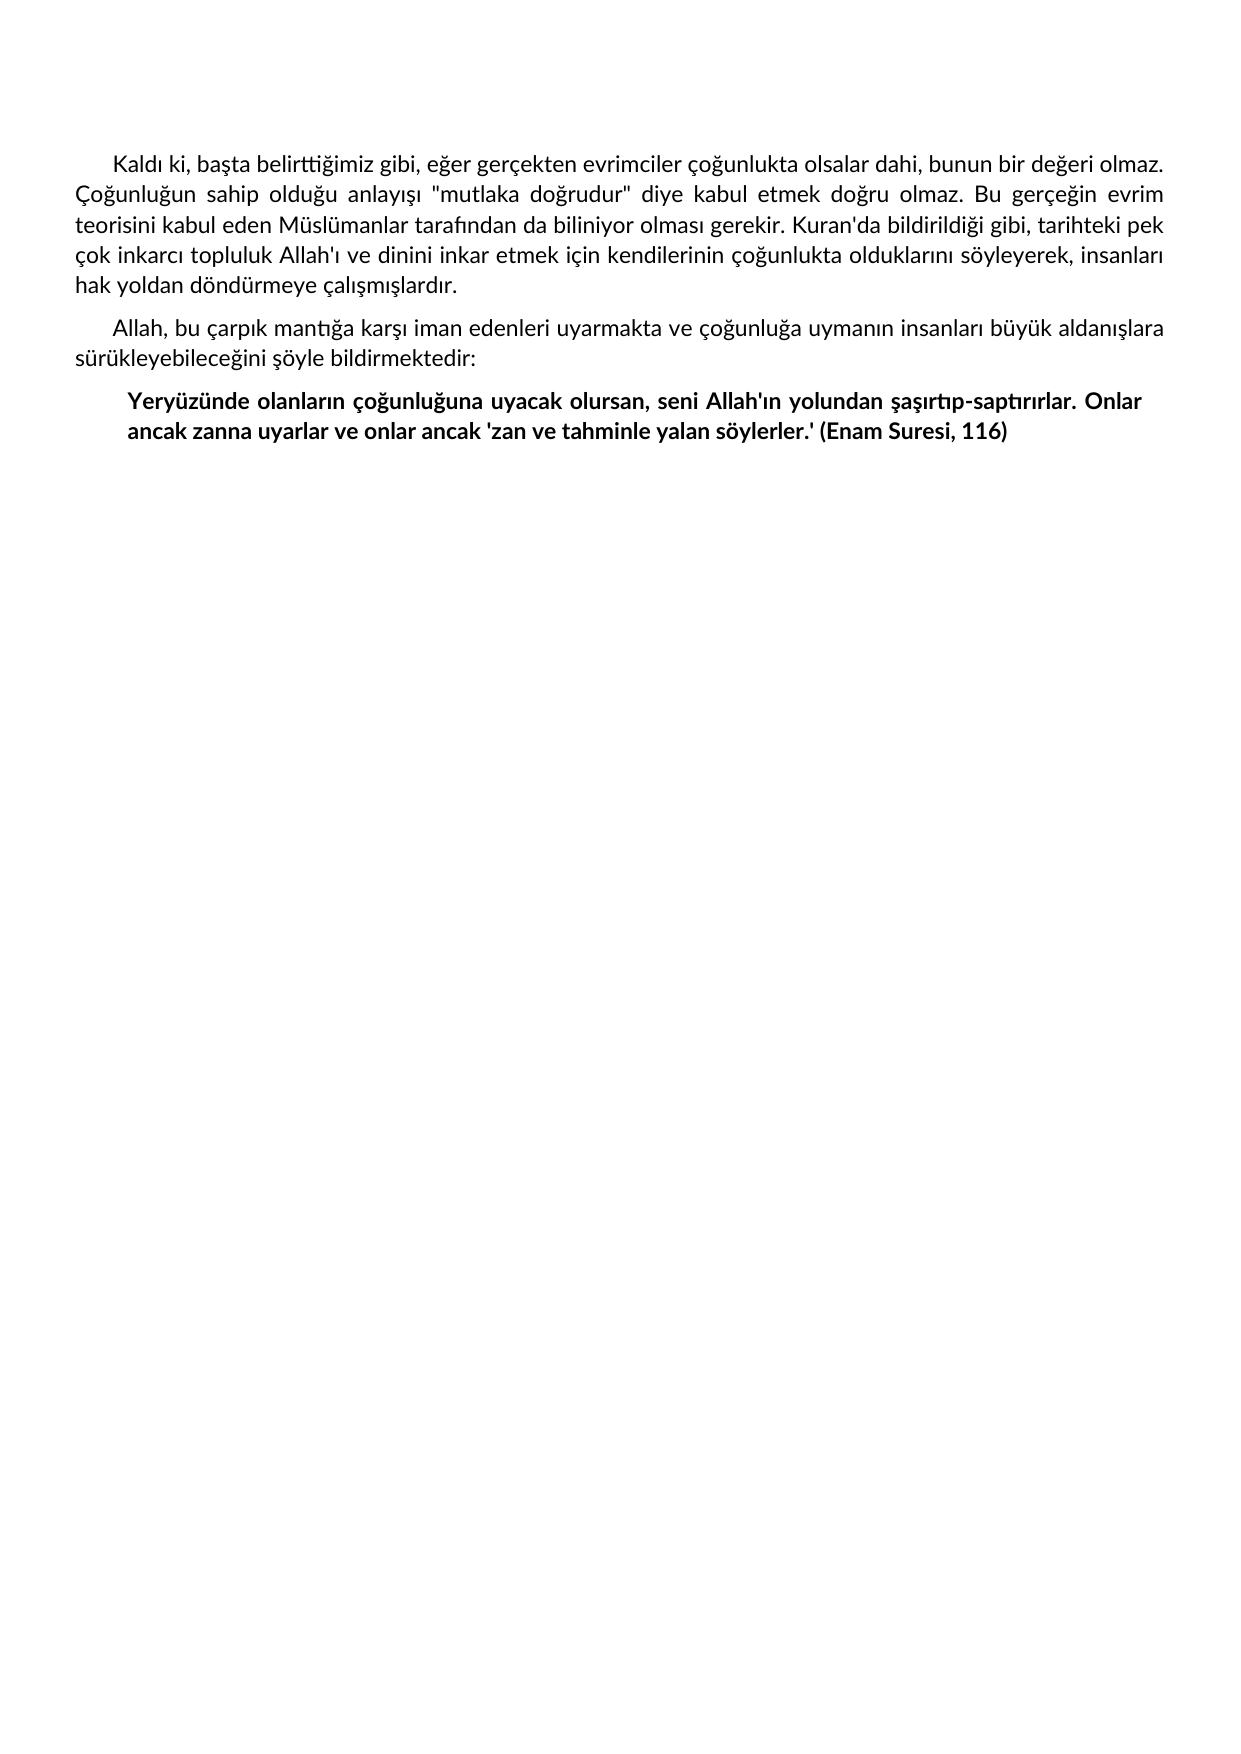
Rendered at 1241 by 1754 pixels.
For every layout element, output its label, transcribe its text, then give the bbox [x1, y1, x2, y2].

text Allah, bu çarpık mantığa karşı iman edenleri uyarmakta ve çoğunluğa uymanın insanları büyük aldanışlara sürükleyebileceğini şöyle bildirmektedir: [75, 313, 1165, 371]
text Yeryüzünde olanların çoğunluğuna uyacak olursan, seni Allah'ın yolundan şaşırtıp-saptırırlar. Onlar ancak zanna uyarlar ve onlar ancak 'zan ve tahminle yalan söylerler.' (Enam Suresi, 116) [127, 386, 1143, 444]
text Kaldı ki, başta belirttiğimiz gibi, eğer gerçekten evrimciler çoğunlukta olsalar dahi, bunun bir değeri olmaz. Çoğunluğun sahip olduğu anlayışı "mutlaka doğrudur" diye kabul etmek doğru olmaz. Bu gerçeğin evrim teorisini kabul eden Müslümanlar tarafından da biliniyor olması gerekir. Kuran'da bildirildiği gibi, tarihteki pek çok inkarcı topluluk Allah'ı ve dinini inkar etmek için kendilerinin çoğunlukta olduklarını söyleyerek, insanları hak yoldan döndürmeye çalışmışlardır. [75, 150, 1165, 298]
